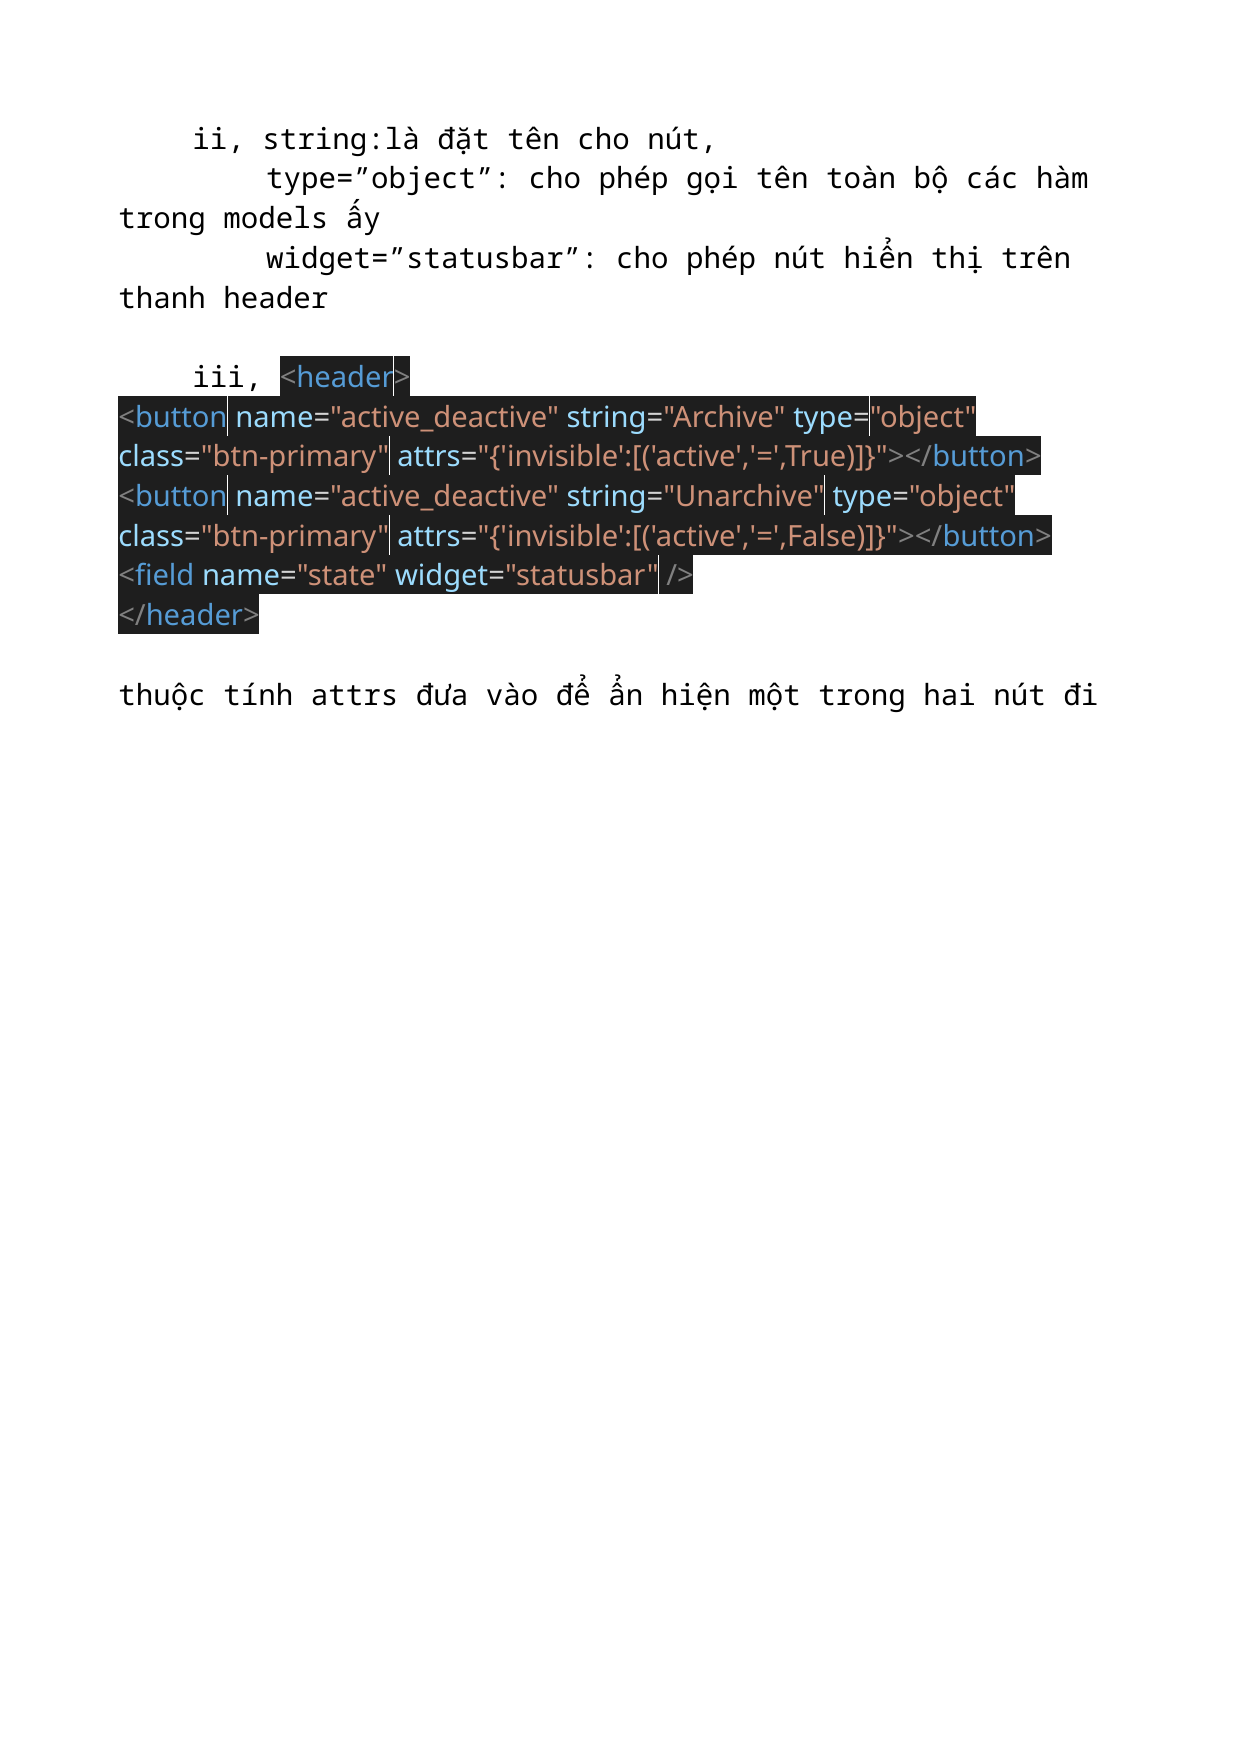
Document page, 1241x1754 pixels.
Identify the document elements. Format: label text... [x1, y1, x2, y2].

text class="btn-primary" attrs="{'invisible':[('active','=',False)]}"></button> [118, 515, 1122, 555]
text </header> [118, 594, 1122, 634]
text thuộc tính attrs đưa vào để ẩn hiện một trong hai nút đi [118, 674, 1122, 713]
text <button name="active_deactive" string="Archive" type="object" [118, 396, 1122, 436]
text ii, string:là đặt tên cho nút, [118, 118, 1122, 158]
text <button name="active_deactive" string="Unarchive" type="object" [118, 475, 1122, 515]
text class="btn-primary" attrs="{'invisible':[('active','=',True)]}"></button> [118, 436, 1122, 475]
text iii, <header> [118, 356, 1122, 396]
text type=”object”: cho phép gọi tên toàn bộ các hàm trong models ấy [118, 158, 1122, 237]
text widget=”statusbar”: cho phép nút hiển thị trên thanh header [118, 237, 1122, 317]
text <field name="state" widget="statusbar" /> [118, 555, 1122, 594]
